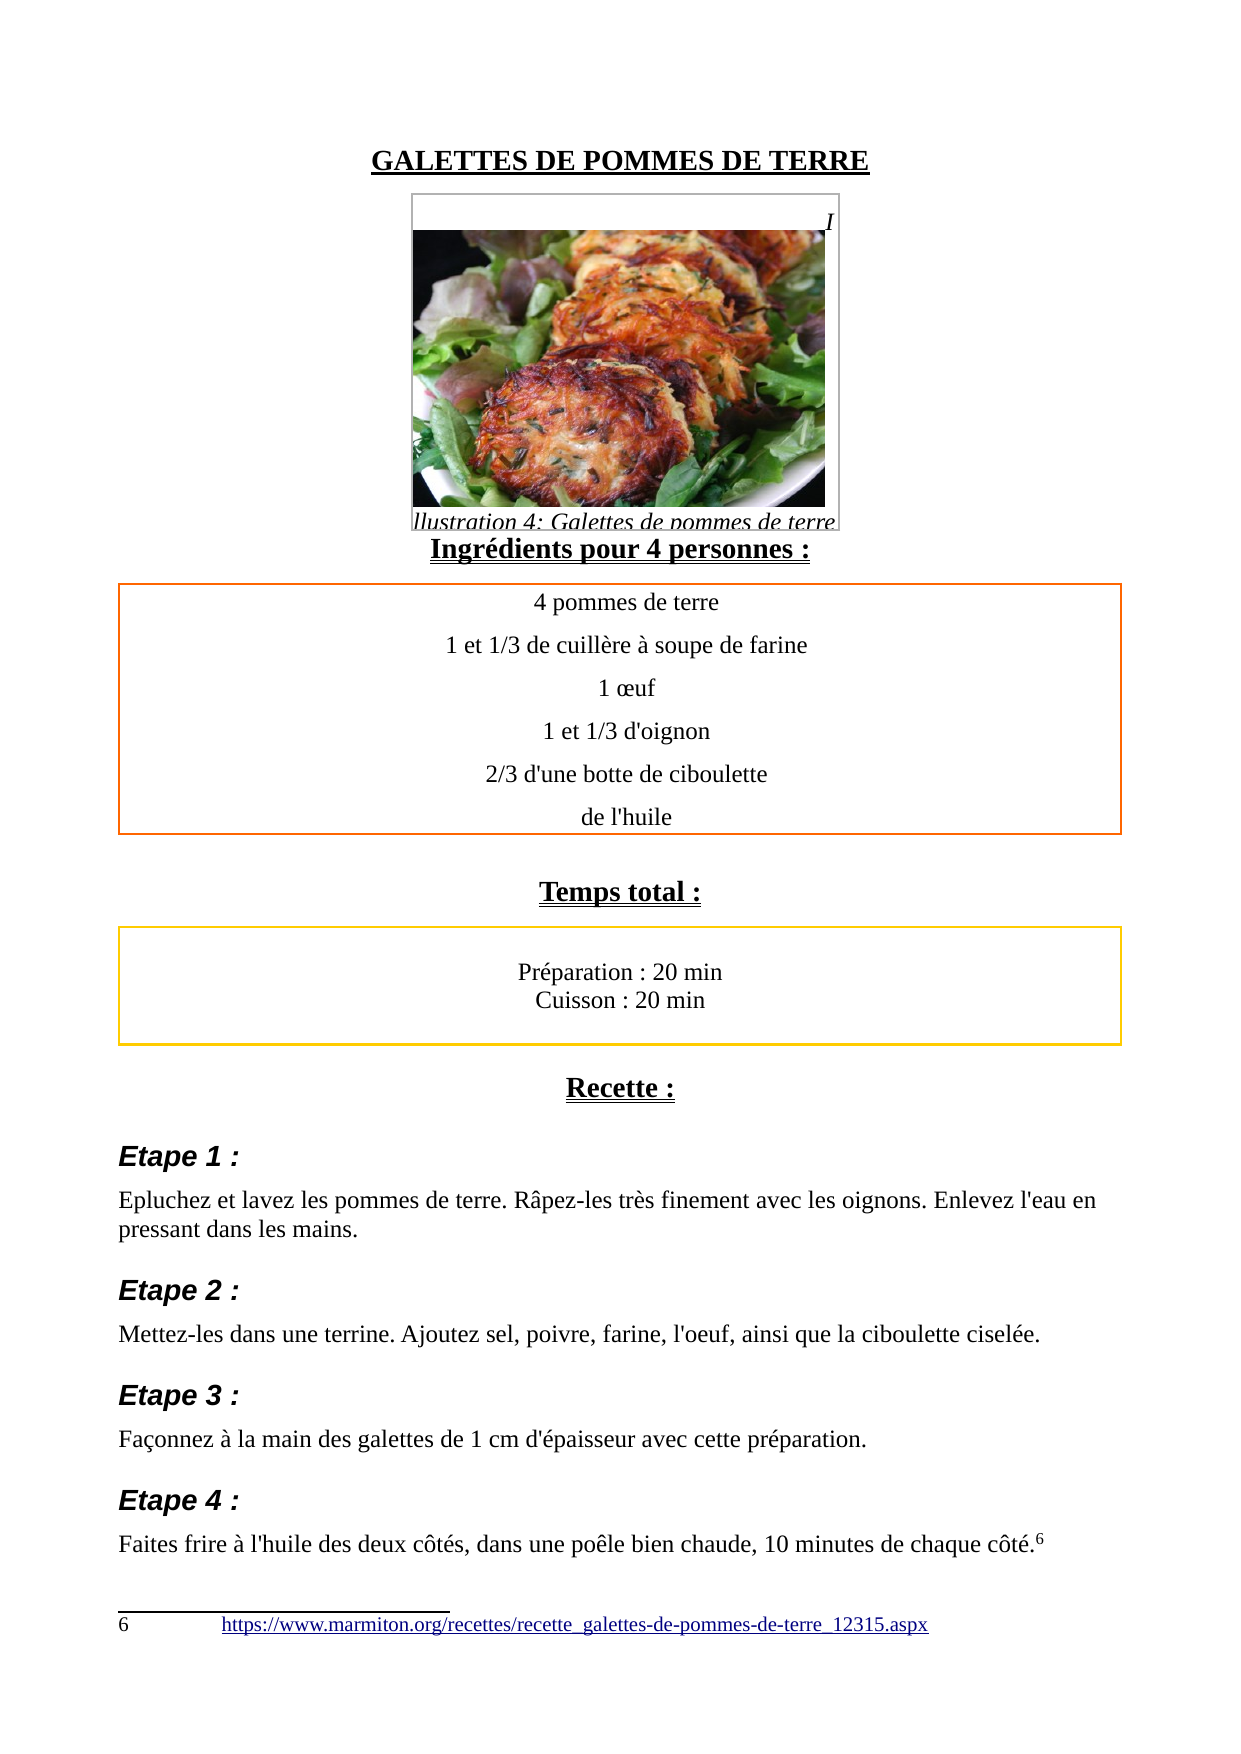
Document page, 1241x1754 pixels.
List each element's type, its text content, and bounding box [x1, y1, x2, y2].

text 1 œuf [120, 669, 1120, 702]
text de l'huile [120, 798, 1120, 833]
text 2/3 d'une botte de ciboulette [120, 755, 1120, 788]
text 1 et 1/3 d'oignon [120, 712, 1120, 745]
text [413, 195, 838, 207]
text Temps total : [118, 874, 1122, 908]
text Préparation : 20 min [120, 928, 1120, 954]
text Cuisson : 20 min [120, 954, 1120, 1043]
text Recette : [118, 1070, 1122, 1104]
text Faites frire à l'huile des deux côtés, dans une poêle bien chaude, 10 minutes de chaque côté. [118, 1529, 1122, 1557]
text Illustration 4: Galettes de pommes de terre [413, 207, 838, 529]
text Epluchez et lavez les pommes de terre. Râpez-les très finement avec les oignons. Enlevez l'eau en pressant dans les mains. [118, 1185, 1122, 1243]
text 4 pommes de terre [120, 585, 1120, 615]
text 1 et 1/3 de cuillère à soupe de farine [120, 626, 1120, 658]
subtitle GALETTES DE POMMES DE TERRE [118, 143, 1122, 177]
text https://www.marmiton.org/recettes/recette_galettes-de-pommes-de-terre_12315.aspx [118, 1612, 1122, 1636]
text Façonnez à la main des galettes de 1 cm d'épaisseur avec cette préparation. [118, 1424, 1122, 1452]
text Mettez-les dans une terrine. Ajoutez sel, poivre, farine, l'oeuf, ainsi que la ciboulette ciselée. [118, 1319, 1122, 1348]
text Ingrédients pour 4 personnes : [118, 214, 1122, 565]
